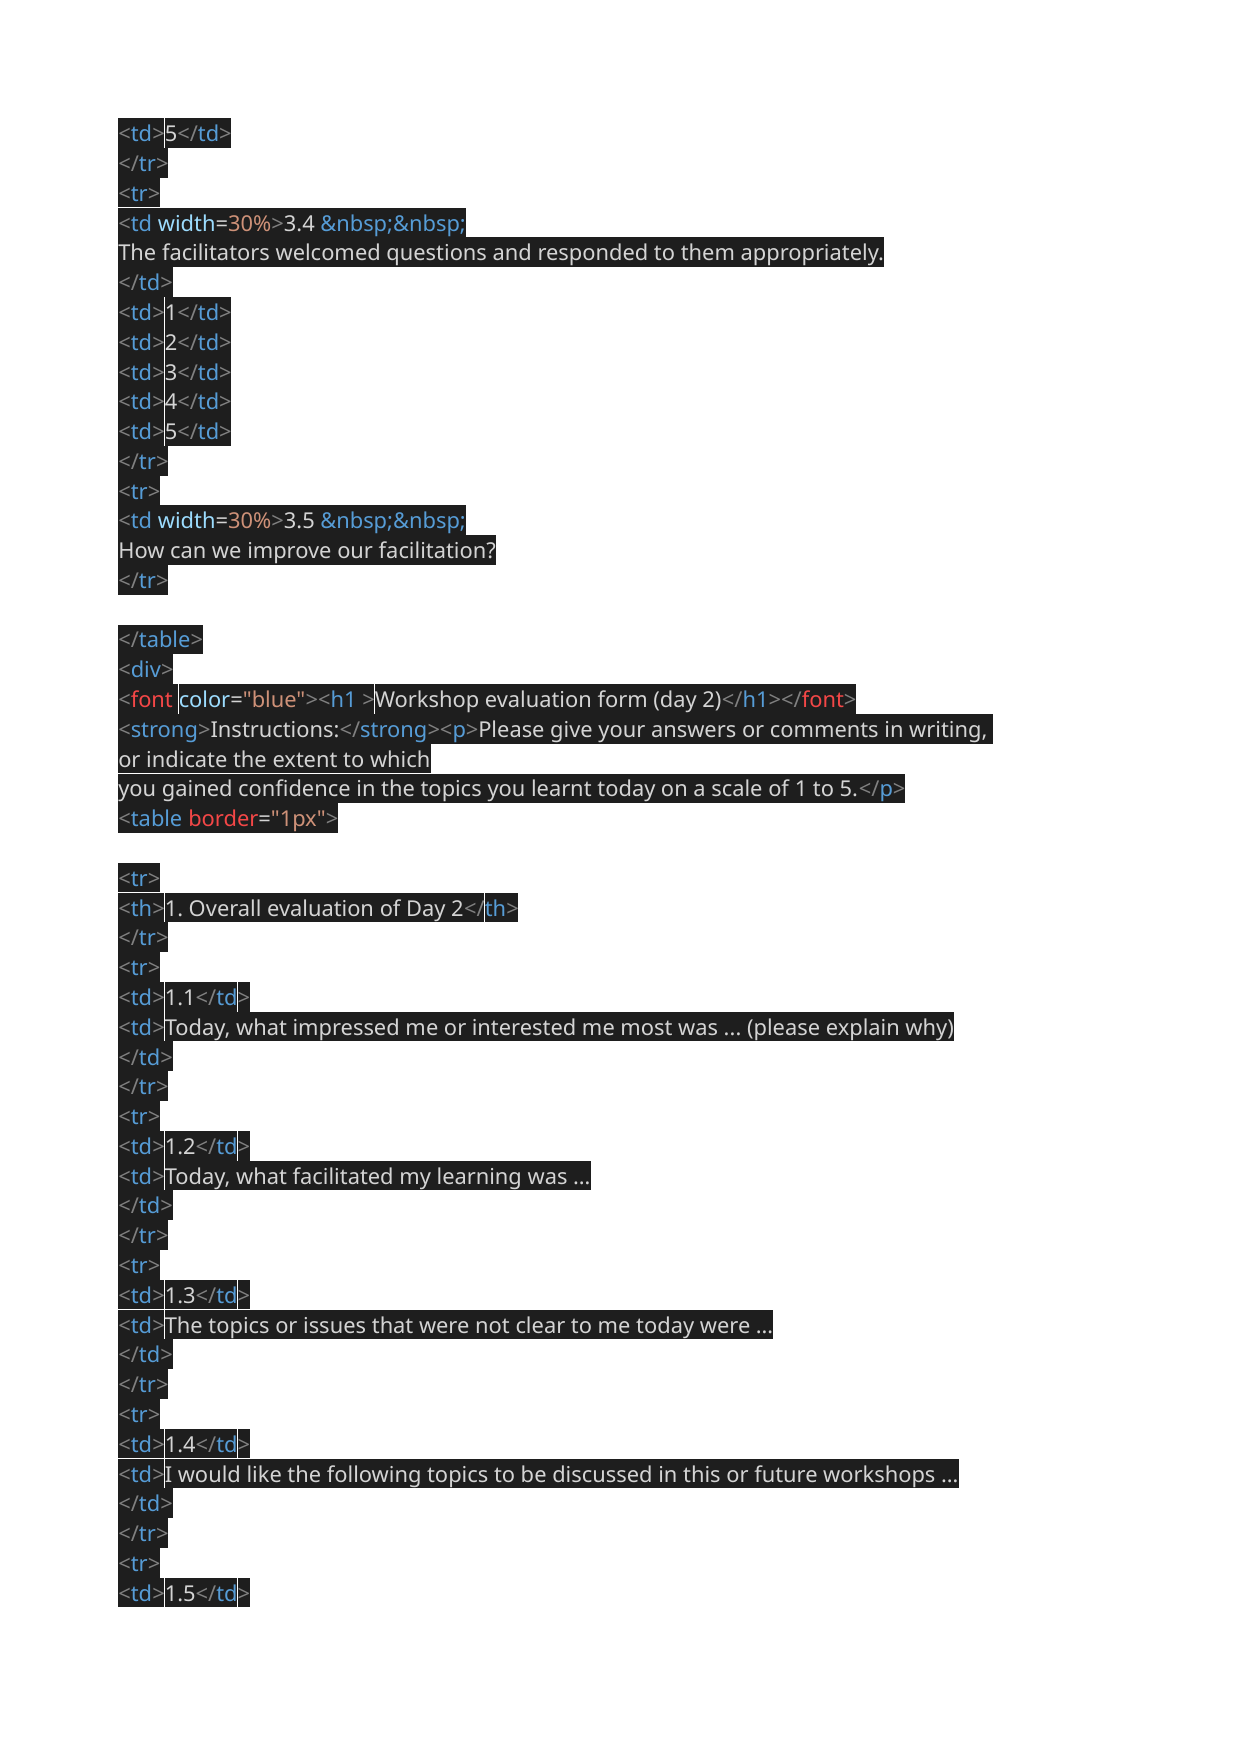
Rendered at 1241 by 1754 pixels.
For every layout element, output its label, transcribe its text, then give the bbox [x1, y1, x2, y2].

text <td>2</td> [118, 327, 1122, 356]
text you gained confidence in the topics you learnt today on a scale of 1 to 5.</p> [118, 773, 1122, 803]
text <td>Today, what facilitated my learning was … [118, 1161, 1122, 1190]
text </table> [118, 624, 1122, 654]
text <td>I would like the following topics to be discussed in this or future workshops … [118, 1458, 1122, 1488]
text </td> [118, 267, 1122, 297]
text <td>4</td> [118, 386, 1122, 416]
text <tr> [118, 863, 1122, 892]
text <td>5</td> [118, 416, 1122, 446]
text <strong>Instructions:</strong><p>Please give your answers or comments in writing, [118, 714, 1122, 744]
text <tr> [118, 1548, 1122, 1578]
text <td>1.5</td> [118, 1578, 1122, 1607]
text <td>5</td> [118, 118, 1122, 148]
text <td width=30%>3.4 &nbsp;&nbsp; [118, 207, 1122, 237]
text <tr> [118, 1399, 1122, 1429]
text <td>The topics or issues that were not clear to me today were … [118, 1309, 1122, 1339]
text The facilitators welcomed questions and responded to them appropriately. [118, 237, 1122, 267]
text </td> [118, 1190, 1122, 1220]
text </tr> [118, 1220, 1122, 1250]
text <td>1.4</td> [118, 1429, 1122, 1458]
text <td>3</td> [118, 356, 1122, 386]
text <td width=30%>3.5 &nbsp;&nbsp; [118, 505, 1122, 535]
text </td> [118, 1339, 1122, 1369]
text How can we improve our facilitation? [118, 535, 1122, 565]
text or indicate the extent to which [118, 744, 1122, 773]
text <td>Today, what impressed me or interested me most was ... (please explain why) [118, 1012, 1122, 1041]
text <td>1</td> [118, 297, 1122, 327]
text <div> [118, 654, 1122, 684]
text <table border="1px"> [118, 803, 1122, 833]
text </tr> [118, 565, 1122, 595]
text </tr> [118, 1369, 1122, 1399]
text <tr> [118, 1101, 1122, 1131]
text </tr> [118, 148, 1122, 178]
text </td> [118, 1488, 1122, 1518]
text <font color="blue"><h1 >Workshop evaluation form (day 2)</h1></font> [118, 684, 1122, 714]
text </td> [118, 1041, 1122, 1071]
text </tr> [118, 922, 1122, 952]
text </tr> [118, 1071, 1122, 1101]
text <tr> [118, 476, 1122, 505]
text </tr> [118, 1518, 1122, 1548]
text <th>1. Overall evaluation of Day 2</th> [118, 892, 1122, 922]
text <td>1.2</td> [118, 1131, 1122, 1161]
text <tr> [118, 178, 1122, 207]
text <td>1.1</td> [118, 982, 1122, 1012]
text <tr> [118, 1250, 1122, 1280]
text <td>1.3</td> [118, 1280, 1122, 1309]
text <tr> [118, 952, 1122, 982]
text </tr> [118, 446, 1122, 476]
